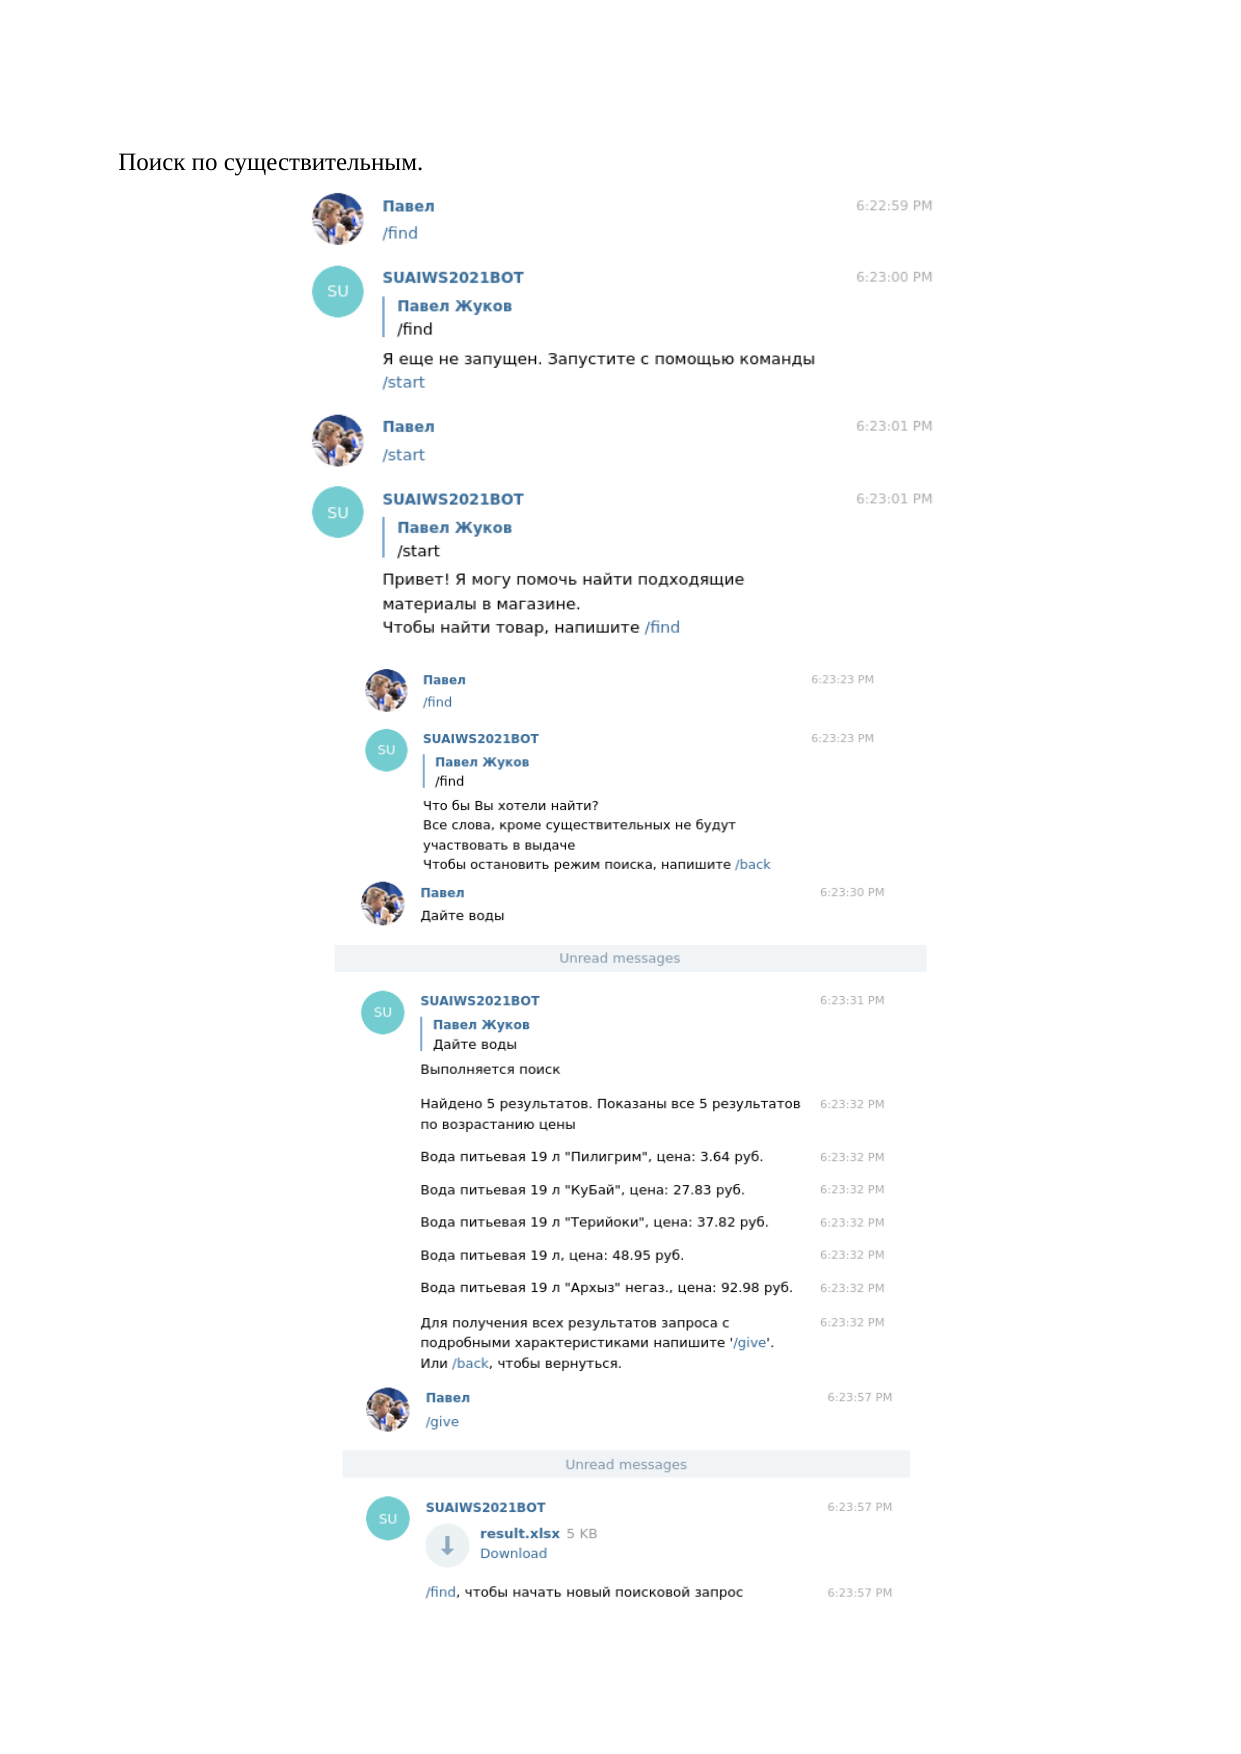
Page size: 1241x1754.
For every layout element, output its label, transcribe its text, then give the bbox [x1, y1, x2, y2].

picture [334, 662, 927, 1625]
text Поиск по существительным. [118, 147, 1122, 176]
picture [290, 187, 951, 655]
